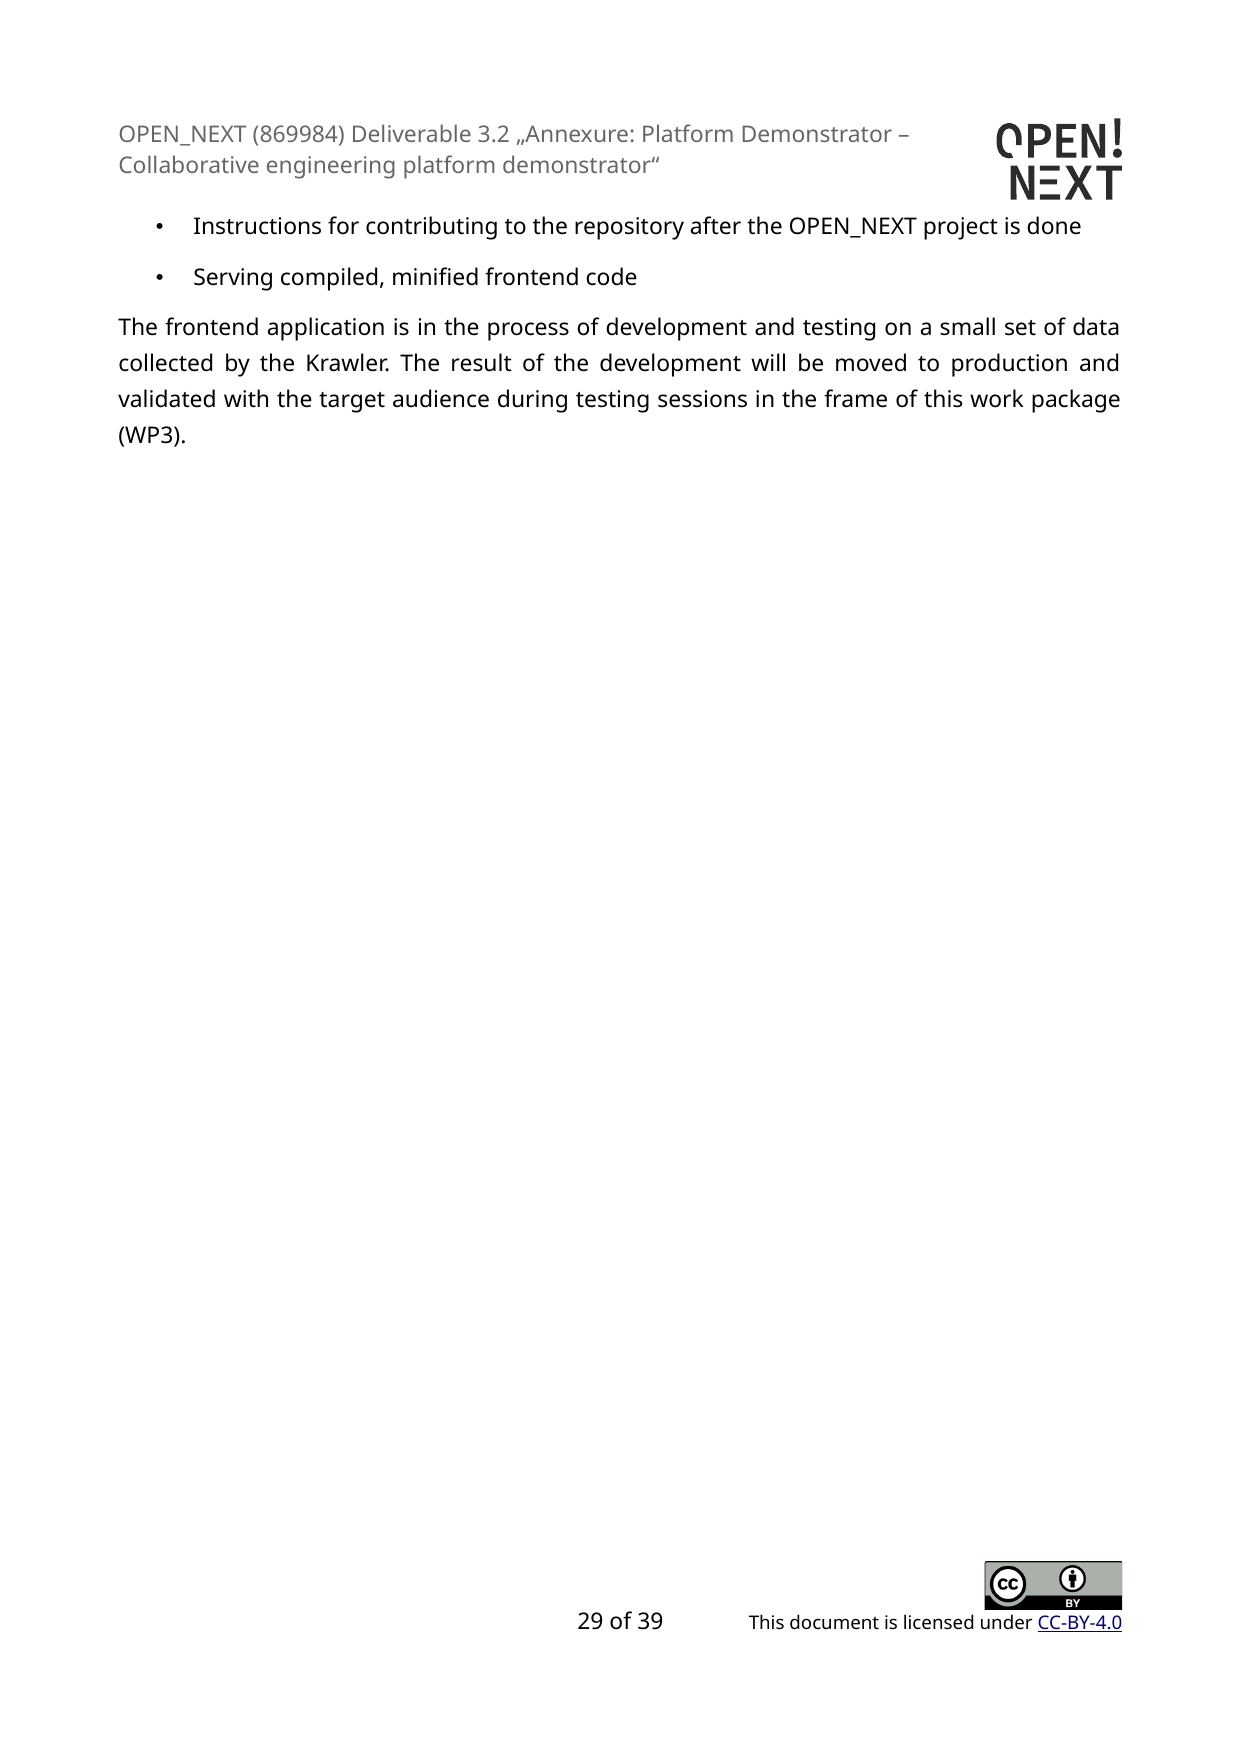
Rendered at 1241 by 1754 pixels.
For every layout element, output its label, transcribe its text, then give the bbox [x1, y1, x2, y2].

picture [984, 1561, 1123, 1610]
text The frontend application is in the process of development and testing on a small set of data collected by the Krawler. The result of the development will be moved to production and validated with the target audience during testing sessions in the frame of this work package (WP3). [118, 311, 1122, 450]
list Serving compiled, minified frontend code [156, 261, 1122, 292]
list Instructions for contributing to the repository after the OPEN_NEXT project is done [156, 210, 1122, 241]
